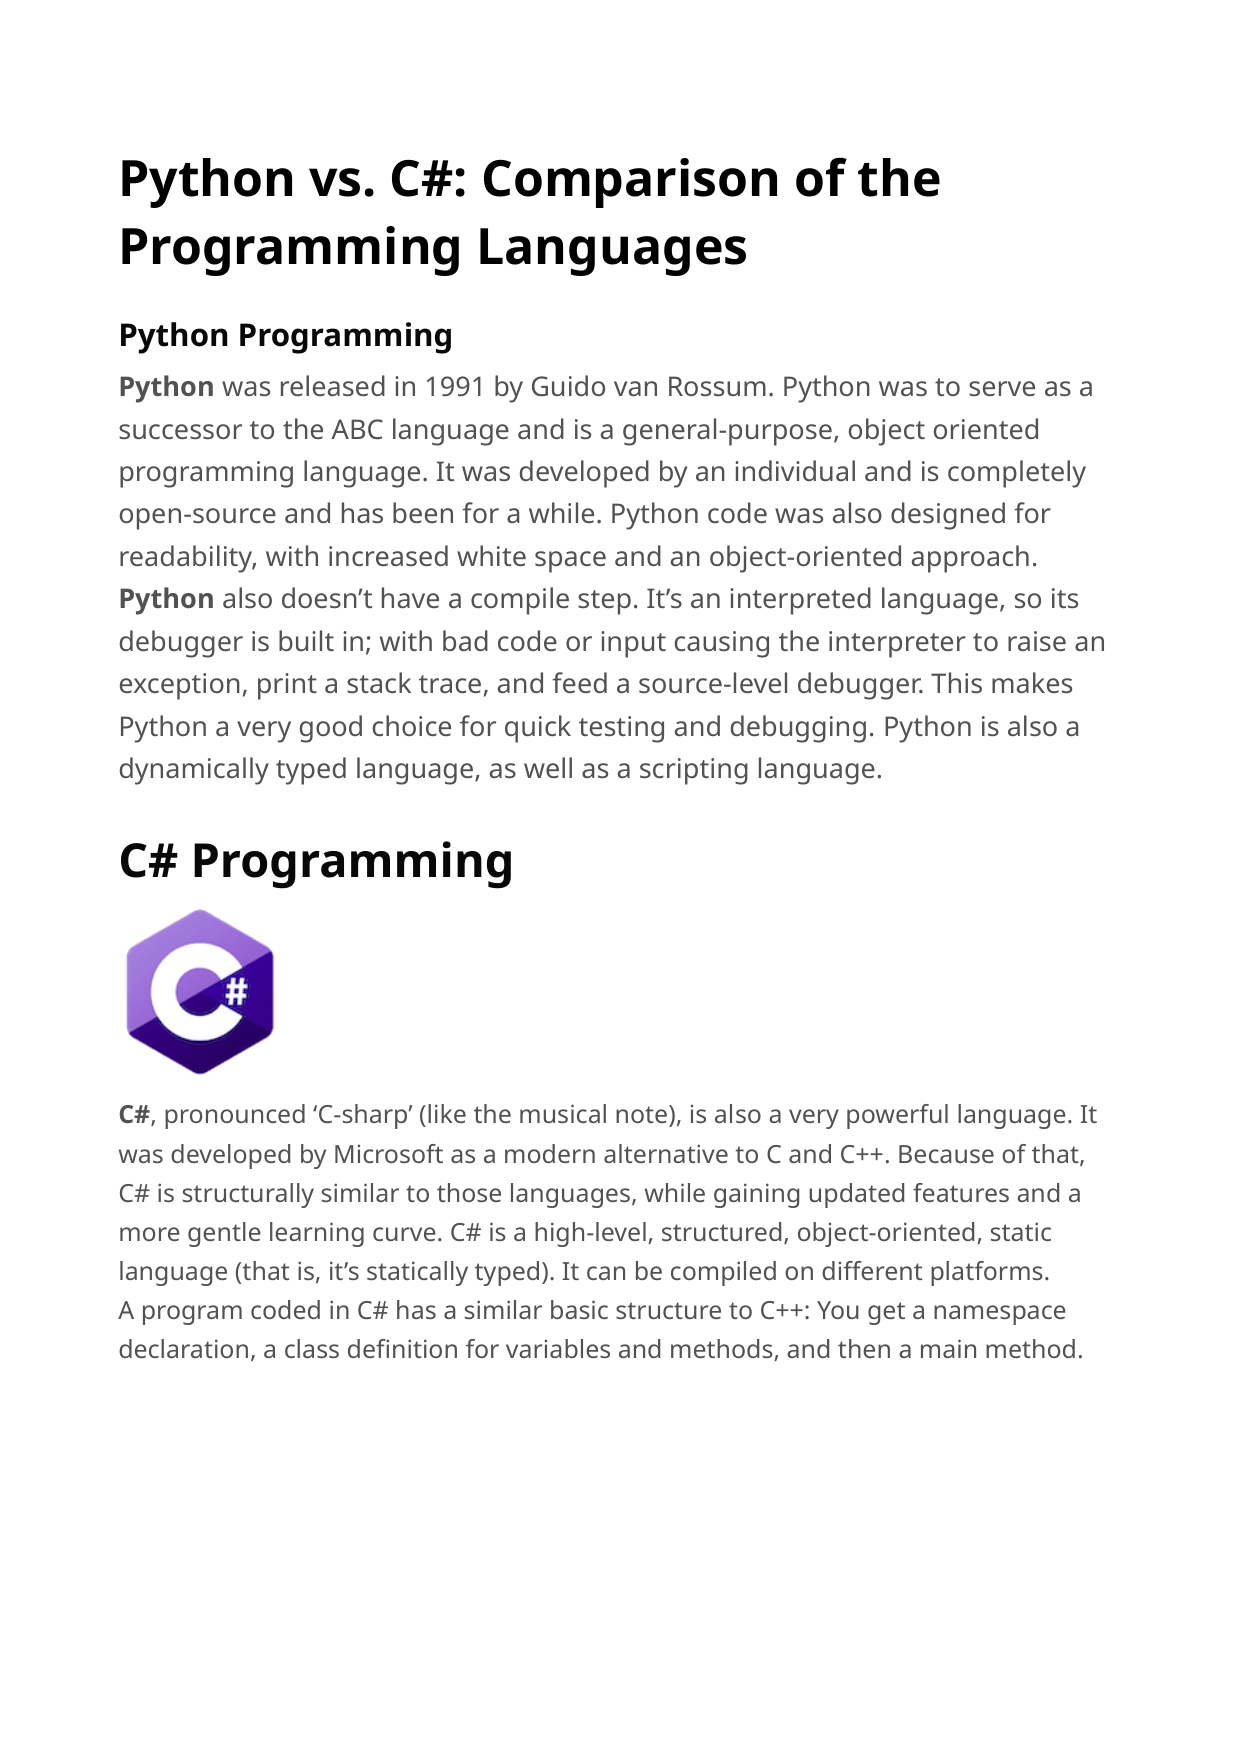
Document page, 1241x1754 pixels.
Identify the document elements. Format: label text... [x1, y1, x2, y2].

picture [118, 903, 282, 1079]
text Python also doesn’t have a compile step. It’s an interpreted language, so its debugger is built in; with bad code or input causing the interpreter to raise an exception, print a stack trace, and feed a source-level debugger. This makes Python a very good choice for quick testing and debugging. Python is also a dynamically typed language, as well as a scripting language. [118, 580, 1122, 786]
subtitle Python vs. C#: Comparison of the Programming Languages [118, 143, 1122, 279]
text A program coded in C# has a similar basic structure to C++: You get a namespace declaration, a class definition for variables and methods, and then a main method. [118, 1293, 1122, 1366]
subtitle C# Programming [118, 827, 1122, 891]
subtitle Python Programming [118, 313, 1122, 355]
text Python was released in 1991 by Guido van Rossum. Python was to serve as a successor to the ABC language and is a general-purpose, object oriented programming language. It was developed by an individual and is completely open-source and has been for a while. Python code was also designed for readability, with increased white space and an object-oriented approach. [118, 368, 1122, 574]
text C#, pronounced ‘C-sharp’ (like the musical note), is also a very powerful language. It was developed by Microsoft as a modern alternative to C and C++. Because of that, C# is structurally similar to those languages, while gaining updated features and a more gentle learning curve. C# is a high-level, structured, object-oriented, static language (that is, it’s statically typed). It can be compiled on different platforms. [118, 1097, 1122, 1288]
